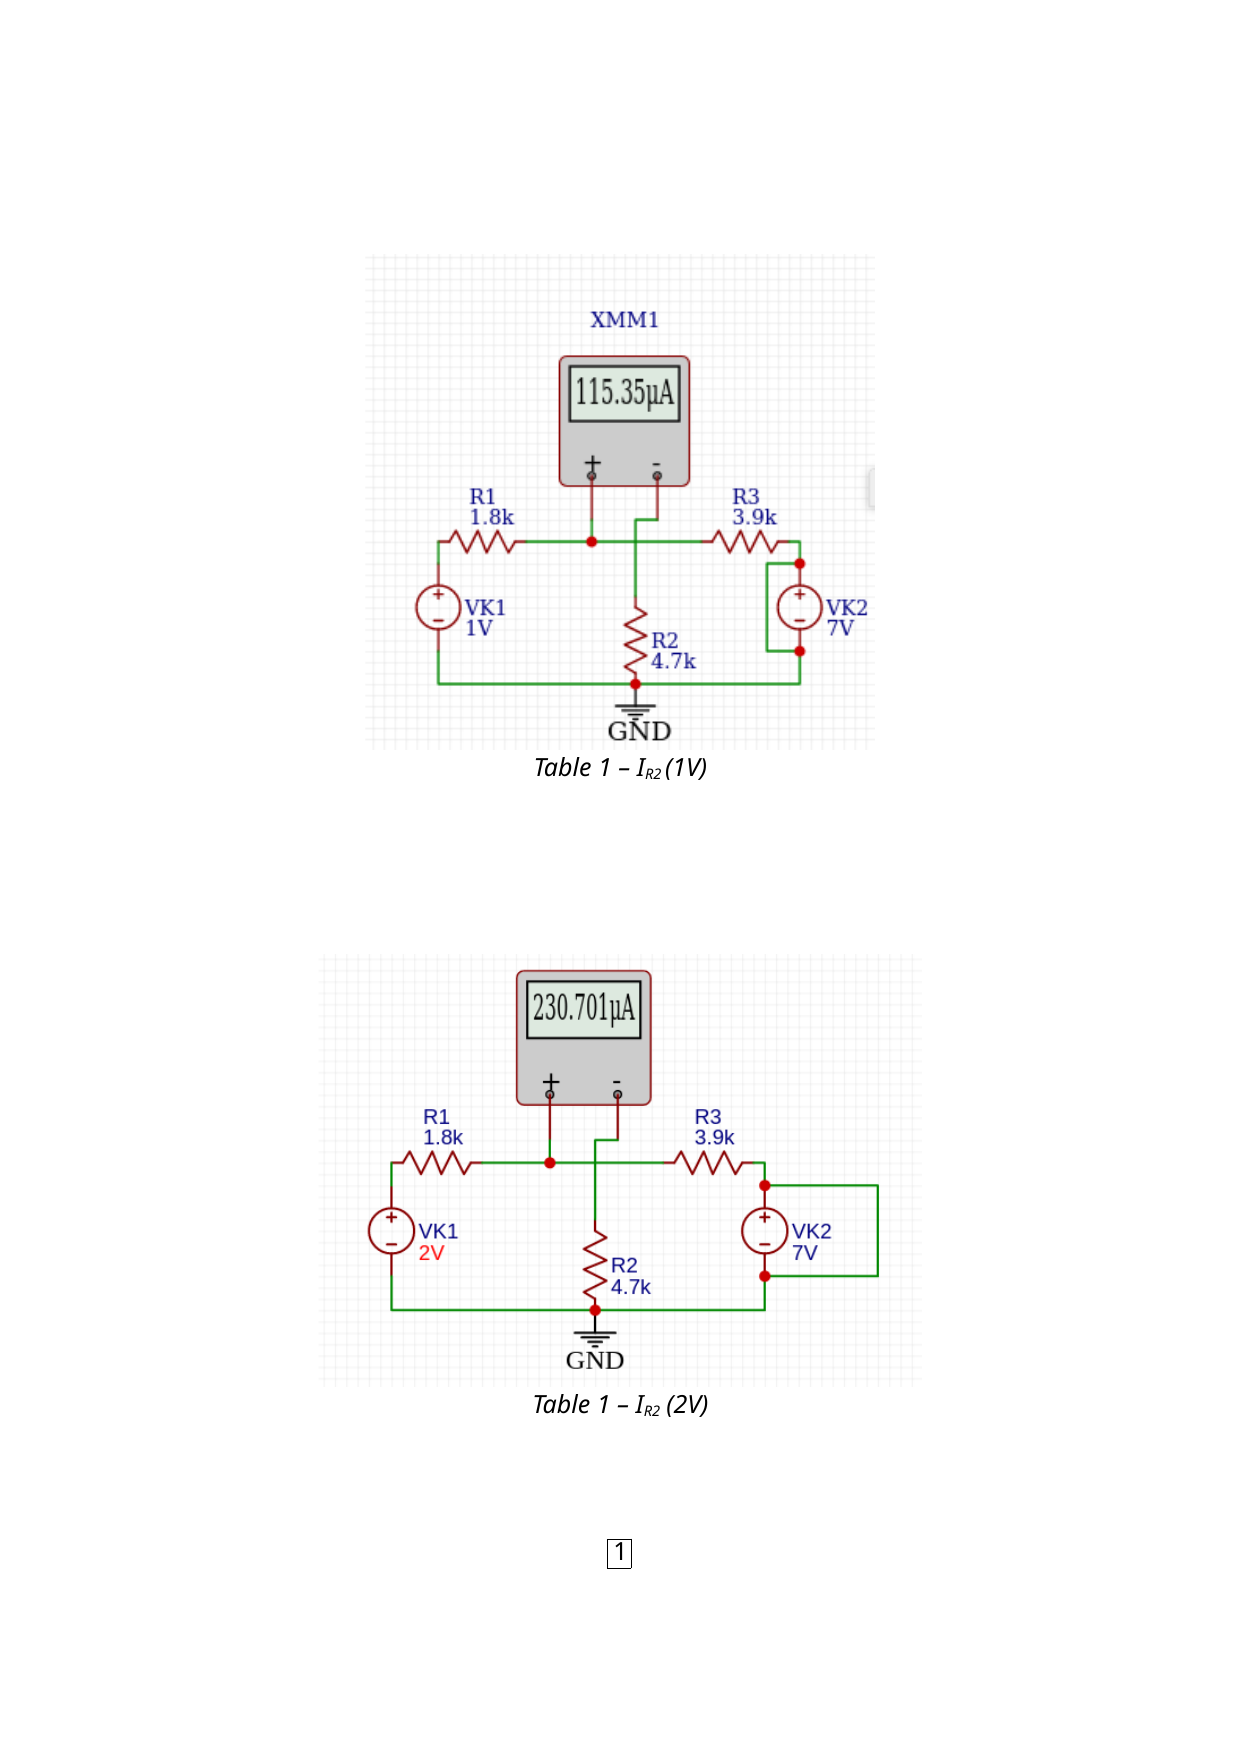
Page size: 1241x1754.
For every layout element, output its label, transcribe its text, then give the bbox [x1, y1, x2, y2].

picture [318, 954, 922, 1387]
text Table 1 – IR2 (2V) [318, 1387, 922, 1420]
text Table 1 – IR2 (1V) [365, 750, 875, 784]
picture [365, 254, 875, 750]
